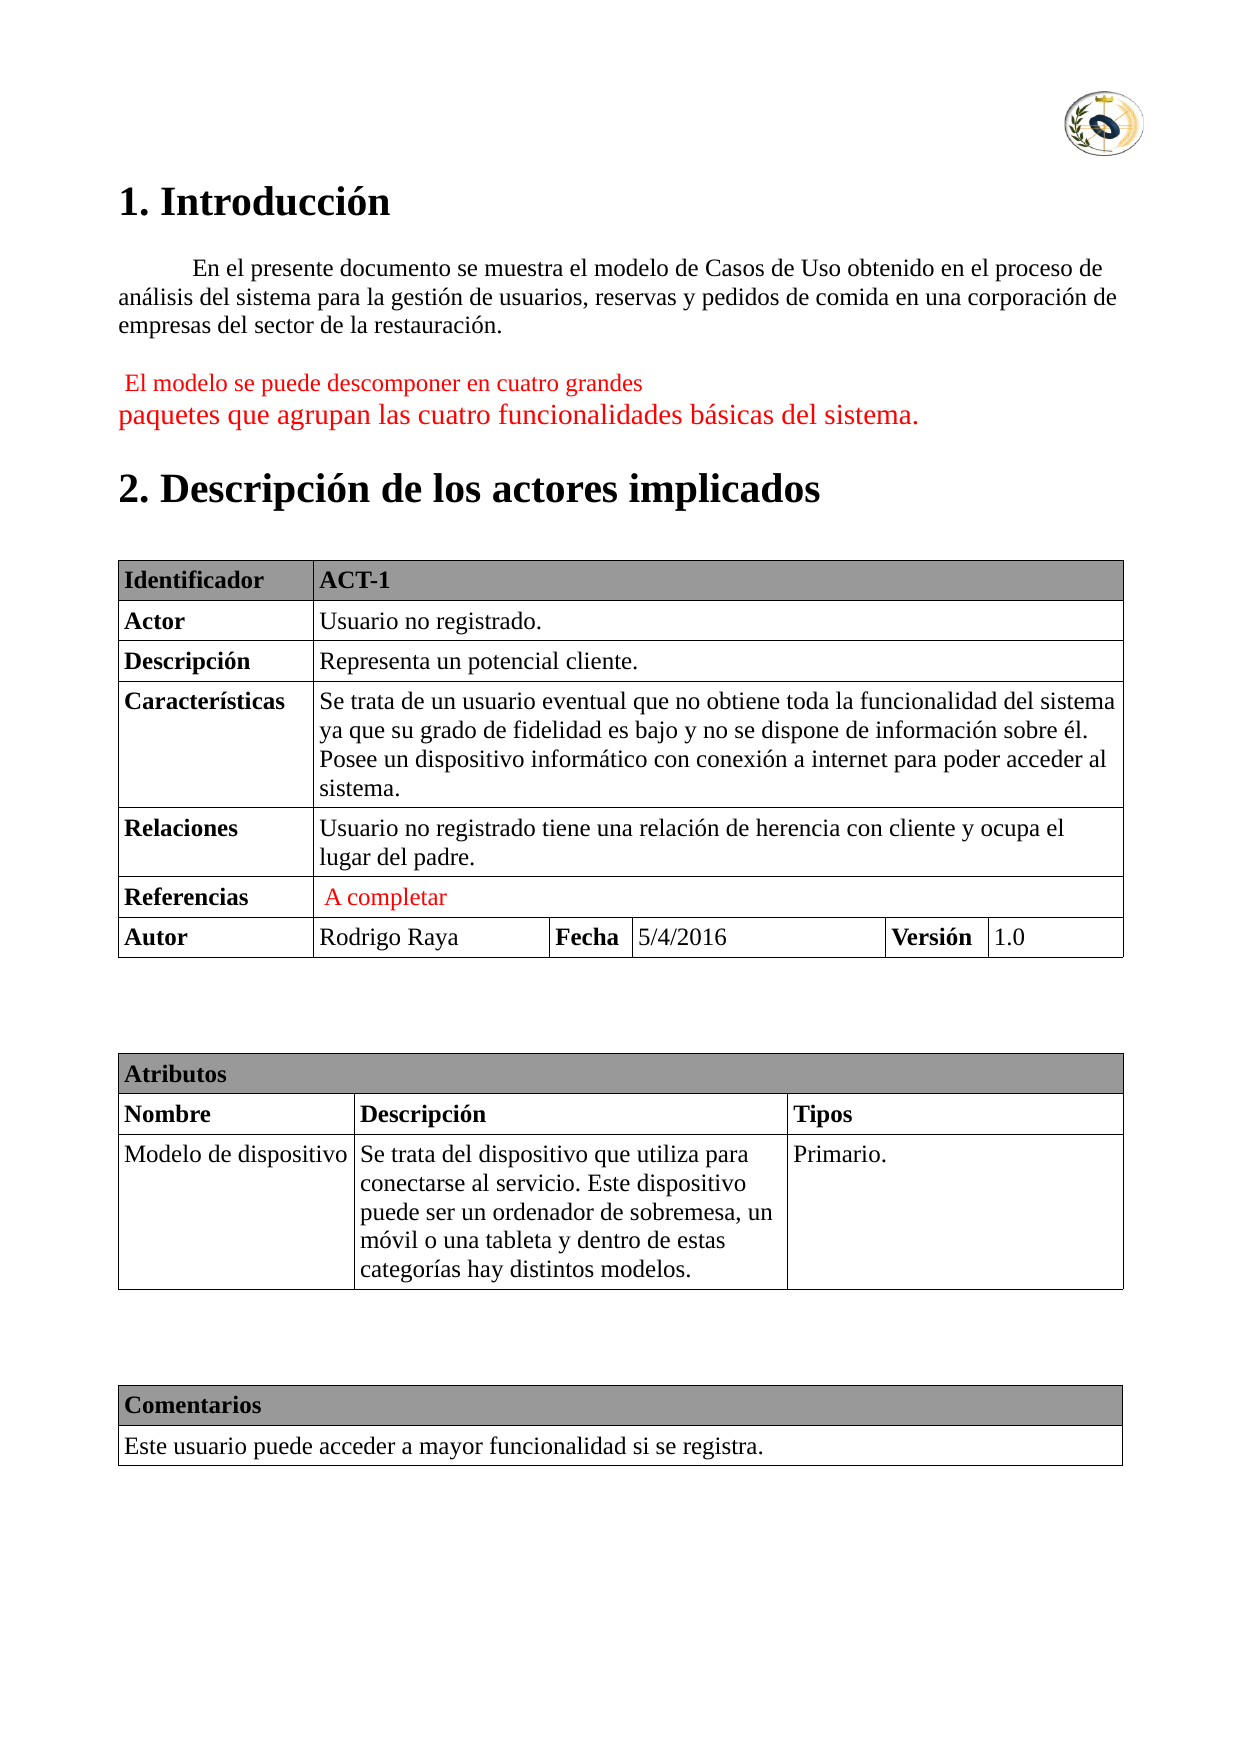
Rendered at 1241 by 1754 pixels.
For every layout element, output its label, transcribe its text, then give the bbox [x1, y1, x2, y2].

table_cell Primario. [788, 1135, 1123, 1289]
text paquetes que agrupan las cuatro funcionalidades básicas del sistema. [118, 397, 1122, 430]
table_cell Referencias [119, 877, 313, 917]
table_cell A completar [314, 877, 1123, 917]
table_header Comentarios [119, 1386, 1122, 1425]
table_cell Usuario no registrado tiene una relación de herencia con cliente y ocupa el lugar del padre. [314, 808, 1123, 876]
table_cell Fecha [550, 918, 632, 957]
table_cell Actor [119, 601, 313, 640]
table_cell Representa un potencial cliente. [314, 641, 1123, 681]
picture [1064, 91, 1144, 156]
table_cell Nombre [119, 1094, 354, 1133]
table_cell Rodrigo Raya [314, 918, 549, 957]
text En el presente documento se muestra el modelo de Casos de Uso obtenido en el proceso de análisis del sistema para la gestión de usuarios, reservas y pedidos de comida en una corporación de empresas del sector de la restauración. [118, 253, 1122, 339]
text 1. Introducción [118, 176, 1122, 224]
table_header Atributos [119, 1054, 1123, 1093]
table_cell Autor [119, 918, 313, 957]
table_cell 5/4/2016 [633, 918, 885, 957]
table_cell Se trata de un usuario eventual que no obtiene toda la funcionalidad del sistema ya que su grado de fidelidad es bajo y no se dispone de información sobre él. Posee un dispositivo informático con conexión a internet para poder acceder al sistema. [314, 682, 1123, 807]
table_cell Relaciones [119, 808, 313, 876]
table_cell Tipos [788, 1094, 1123, 1133]
table_cell Descripción [355, 1094, 787, 1133]
text 2. Descripción de los actores implicados [118, 464, 1122, 512]
table_cell Versión [886, 918, 988, 957]
table_cell 1.0 [989, 918, 1123, 957]
table_cell Descripción [119, 641, 313, 681]
text El modelo se puede descomponer en cuatro grandes [118, 368, 1122, 397]
table_cell Características [119, 682, 313, 807]
table_cell Modelo de dispositivo [119, 1135, 354, 1289]
table_header Identificador [119, 561, 313, 600]
table_header ACT-1 [314, 561, 1123, 600]
table_cell Este usuario puede acceder a mayor funcionalidad si se registra. [119, 1426, 1122, 1465]
table_cell Usuario no registrado. [314, 601, 1123, 640]
table_cell Se trata del dispositivo que utiliza para conectarse al servicio. Este dispositivo puede ser un ordenador de sobremesa, un móvil o una tableta y dentro de estas categorías hay distintos modelos. [355, 1135, 787, 1289]
